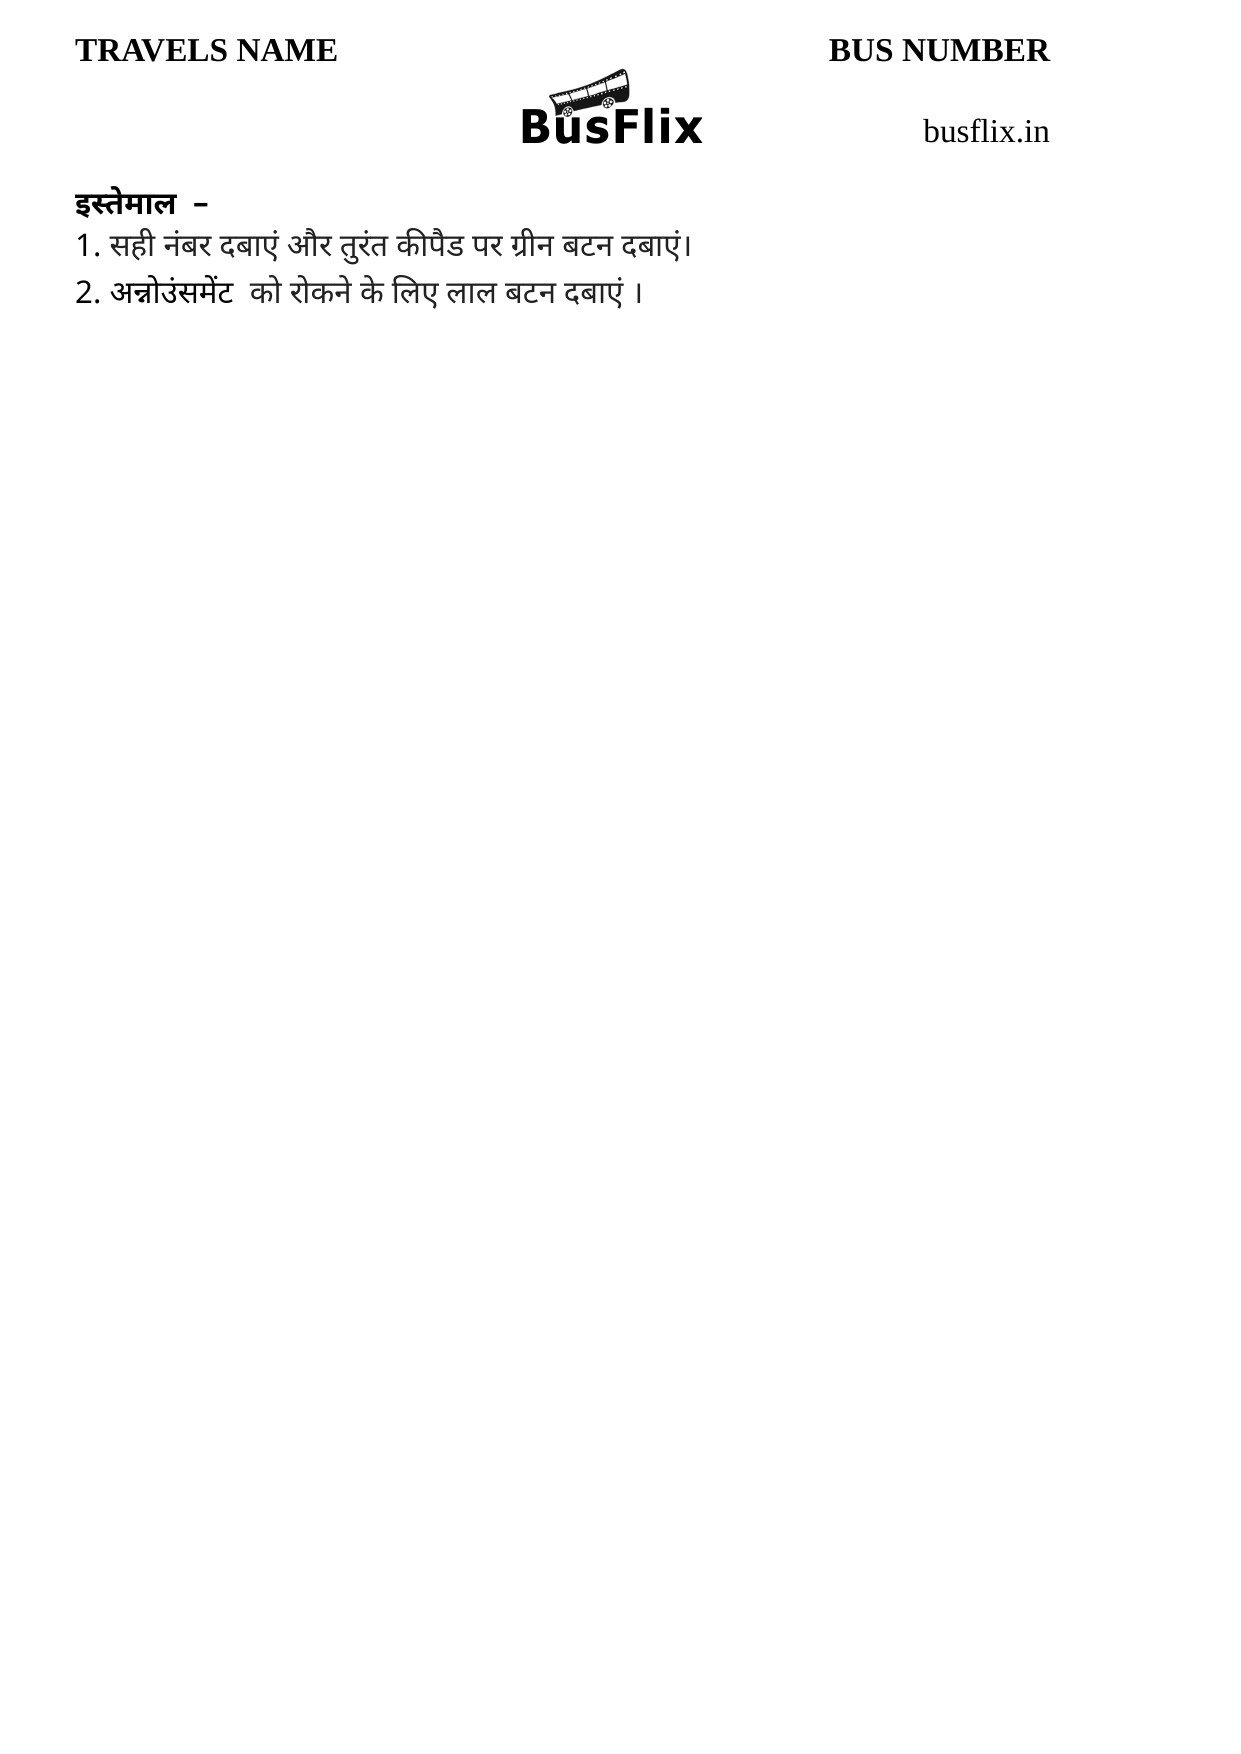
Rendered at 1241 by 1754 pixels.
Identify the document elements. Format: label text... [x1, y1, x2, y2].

text 1. सही नंबर दबाएं और तुरंत कीपैड पर ग्रीन बटन दबाएं। [75, 223, 1165, 269]
picture [522, 68, 703, 144]
text 2. अन्नोउंसमेंट को रोकने के लिए लाल बटन दबाएं । [75, 269, 1165, 316]
text इस्तेमाल – [75, 181, 1165, 223]
